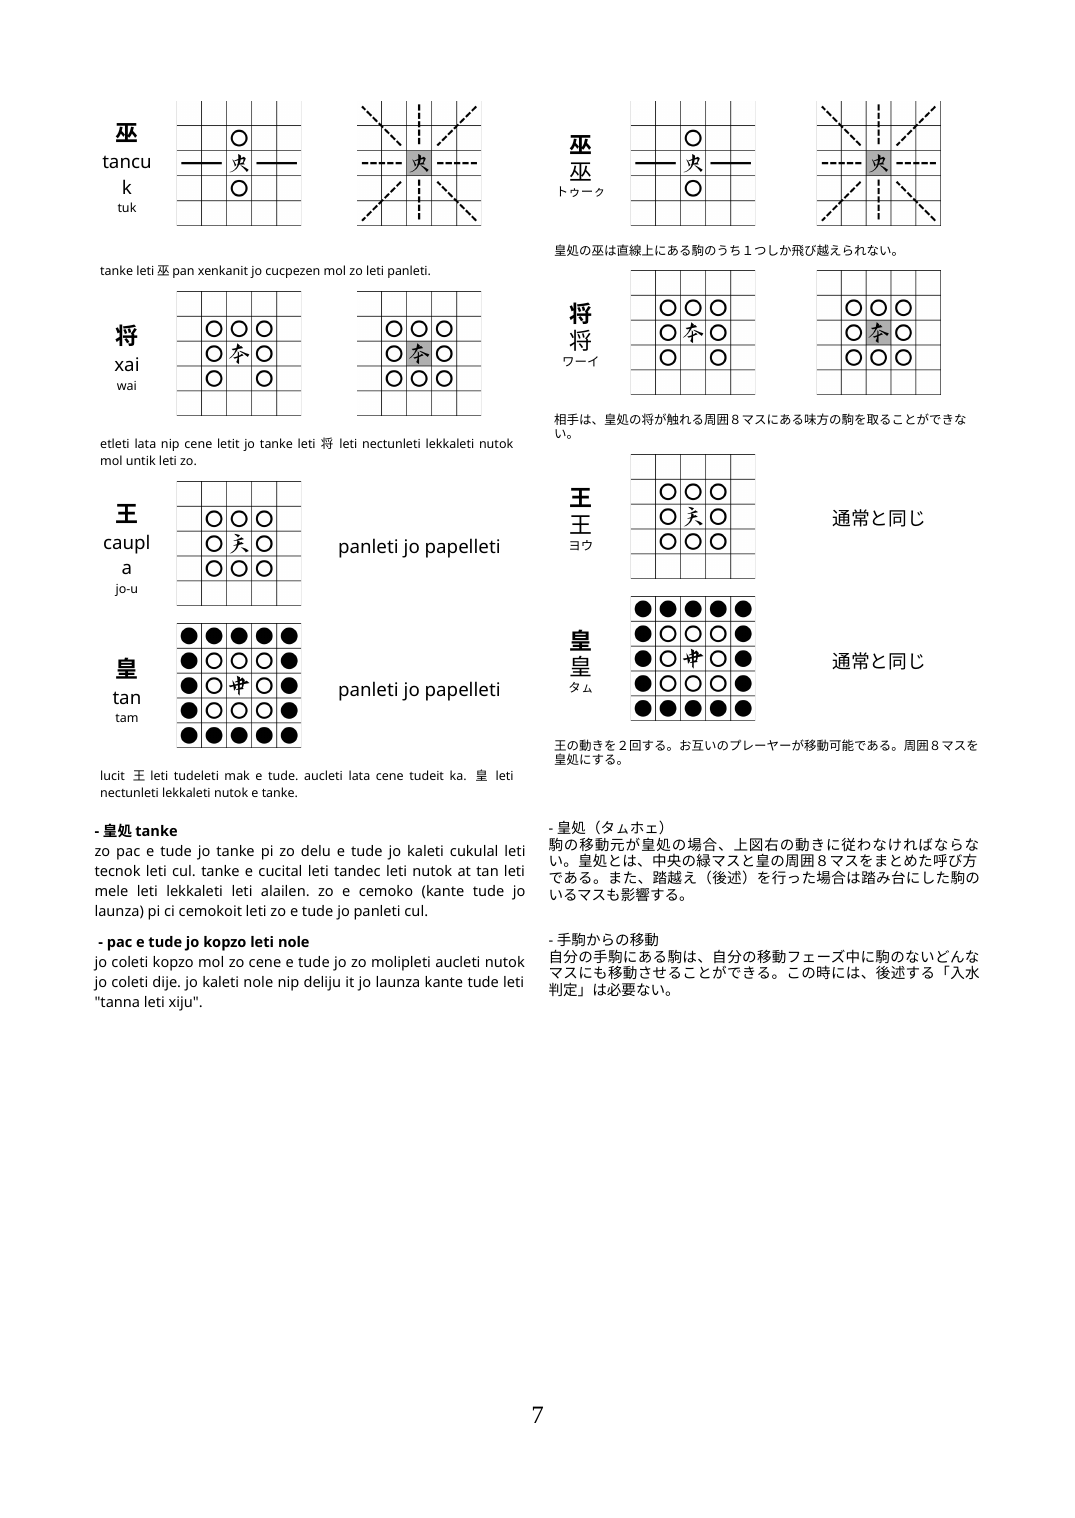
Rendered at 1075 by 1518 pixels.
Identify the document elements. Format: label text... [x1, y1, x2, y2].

picture [176, 481, 302, 606]
table_cell [160, 95, 318, 237]
table_cell [532, 814, 542, 926]
picture [176, 101, 302, 226]
table_cell [614, 265, 772, 406]
table_cell - pac e tude jo kopzo leti nole jo coleti kopzo mol zo cene e tude jo zo molipleti aucleti nutok jo coleti dije. jo kaleti nole nip deliju it jo launza kante tude leti "tanna leti xiju". [89, 926, 531, 1017]
table_cell [614, 591, 772, 732]
picture [630, 596, 756, 721]
table_cell 王 王 ヨウ [549, 449, 613, 590]
table_cell [543, 89, 985, 814]
picture [630, 270, 756, 395]
table_cell 王 caupla jo-u [95, 476, 159, 617]
table_cell [160, 476, 318, 617]
table_cell 皇 tan tam [95, 618, 159, 759]
table_cell lucit 王leti tudeleti mak e tude. aucleti lata cene tudeit ka. 皇 leti nectunleti lekkaleti nutok e tanke. [95, 761, 519, 807]
table_cell [614, 449, 772, 590]
picture [630, 454, 756, 579]
table_cell [160, 618, 318, 759]
table_cell panleti jo papelleti [319, 618, 519, 759]
table_cell 通常と同じ [773, 591, 984, 732]
table_cell [160, 286, 318, 427]
table_cell 王の動きを２回する。お互いのプレーヤーが移動可能である。周囲８マスを皇処にする。 [549, 734, 984, 774]
table_cell [532, 926, 542, 1017]
table_cell [319, 286, 519, 427]
table_cell [614, 95, 772, 237]
table_cell 将 将 ワーイ [549, 265, 613, 406]
table_cell [319, 95, 519, 237]
table_cell [773, 95, 984, 237]
table_cell 皇 皇 タㇺ [549, 591, 613, 732]
picture [176, 623, 302, 748]
table_cell - 手駒からの移動 自分の手駒にある駒は、自分の移動フェーズ中に駒のないどんなマスにも移動させることができる。この時には、後述する「入水判定」は必要ない。 [543, 926, 985, 1017]
table_cell 皇処の巫は直線上にある駒のうち１つしか⾶び越えられない。 [549, 238, 984, 264]
table_cell 通常と同じ [773, 449, 984, 590]
table_cell 将 xai wai [95, 286, 159, 427]
table_cell tanke leti巫 pan xenkanit jo cucpezen mol zo leti panleti. [95, 238, 519, 284]
table_cell 巫 巫 トゥーㇰ [549, 95, 613, 237]
picture [630, 101, 756, 226]
table_cell panleti jo papelleti [319, 476, 519, 617]
table_cell [773, 265, 984, 406]
table_cell - 皇処（タㇺホェ） 駒の移動元が皇処の場合、上図右の動きに従わなければならない。皇処とは、中央の緑マスと皇の周囲８マスをまとめた呼び方である。また、踏越え（後述）を行った場合は踏み台にした駒のいるマスも影響する。 [543, 814, 985, 926]
table_cell [89, 89, 531, 814]
table_cell 相手は、皇処の将が触れる周囲８マスにある味⽅の駒を取ることができない。 [549, 407, 984, 448]
table_cell - 皇処 tanke zo pac e tude jo tanke pi zo delu e tude jo kaleti cukulal leti tecnok leti cul. tanke e cucital leti tandec leti nutok at tan leti mele leti lekkaleti leti alailen. zo e cemoko (kante tude jo launza) pi ci cemokoit leti zo e tude jo panleti cul. [89, 814, 531, 926]
table_cell 巫 tancuk tuk [95, 95, 159, 237]
table_cell [532, 89, 542, 814]
table_cell etleti lata nip cene letit jo tanke leti将 leti nectunleti lekkaleti nutok mol untik leti zo. [95, 428, 519, 475]
picture [176, 291, 302, 416]
